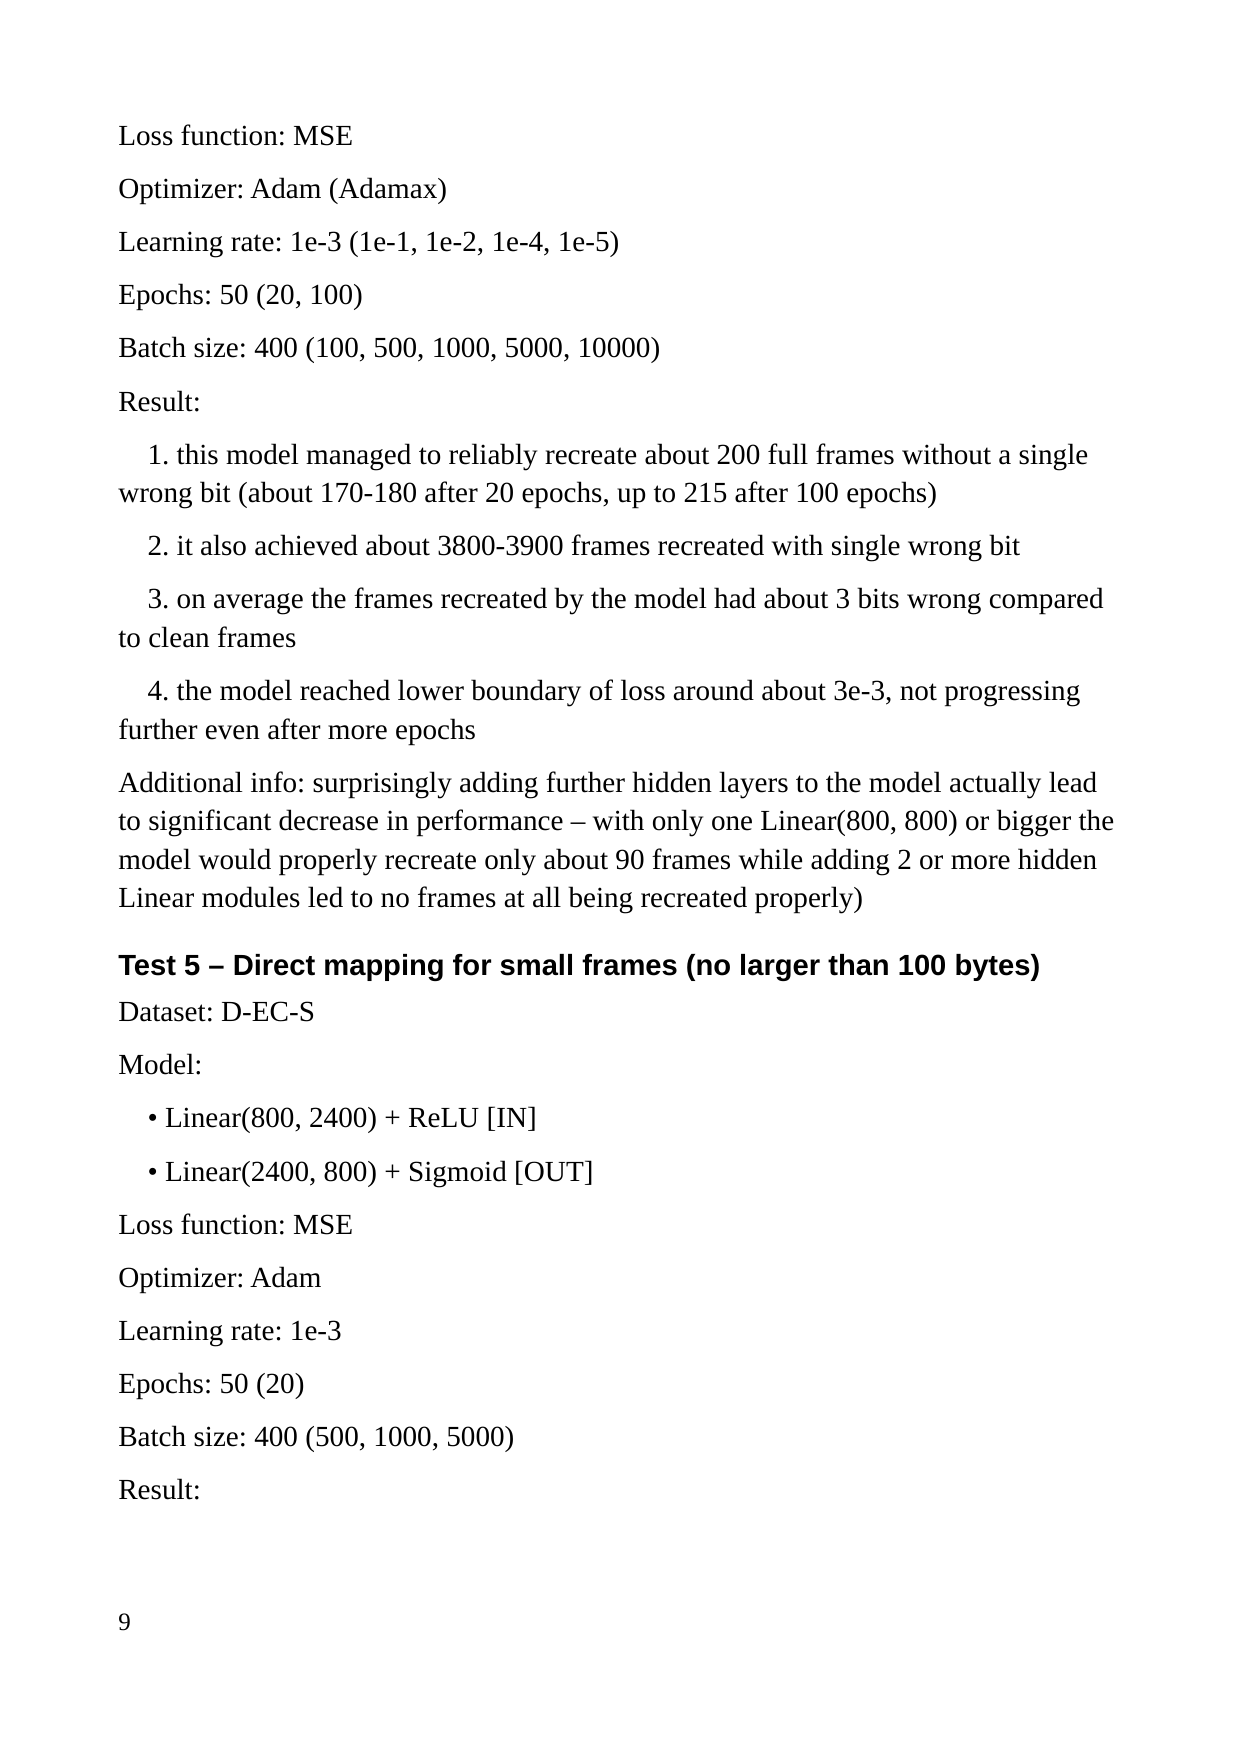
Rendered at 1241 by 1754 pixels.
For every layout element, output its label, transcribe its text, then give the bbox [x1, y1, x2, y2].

text Optimizer: Adam (Adamax) [118, 171, 1122, 205]
text Result: [118, 384, 1122, 417]
text Dataset: D-EC-S [118, 994, 1122, 1028]
text Epochs: 50 (20) [118, 1366, 1122, 1400]
text Result: [118, 1472, 1122, 1506]
text 2. it also achieved about 3800-3900 frames recreated with single wrong bit [118, 528, 1122, 562]
text Loss function: MSE [118, 1207, 1122, 1240]
subtitle Test 5 – Direct mapping for small frames (no larger than 100 bytes) [118, 948, 1122, 982]
text Learning rate: 1e-3 [118, 1313, 1122, 1347]
text 1. this model managed to reliably recreate about 200 full frames without a single wrong bit (about 170-180 after 20 epochs, up to 215 after 100 epochs) [118, 437, 1122, 509]
text • Linear(800, 2400) + ReLU [IN] [118, 1101, 1122, 1134]
text Model: [118, 1047, 1122, 1081]
text Loss function: MSE [118, 118, 1122, 152]
text Learning rate: 1e-3 (1e-1, 1e-2, 1e-4, 1e-5) [118, 224, 1122, 258]
text Batch size: 400 (500, 1000, 5000) [118, 1419, 1122, 1453]
text Epochs: 50 (20, 100) [118, 277, 1122, 311]
text 3. on average the frames recreated by the model had about 3 bits wrong compared to clean frames [118, 582, 1122, 654]
text • Linear(2400, 800) + Sigmoid [OUT] [118, 1154, 1122, 1187]
text 4. the model reached lower boundary of loss around about 3e-3, not progressing further even after more epochs [118, 673, 1122, 745]
text Optimizer: Adam [118, 1260, 1122, 1293]
text Additional info: surprisingly adding further hidden layers to the model actually lead to significant decrease in performance – with only one Linear(800, 800) or bigger the model would properly recreate only about 90 frames while adding 2 or more hidden Linear modules led to no frames at all being recreated properly) [118, 765, 1122, 914]
text Batch size: 400 (100, 500, 1000, 5000, 10000) [118, 331, 1122, 364]
